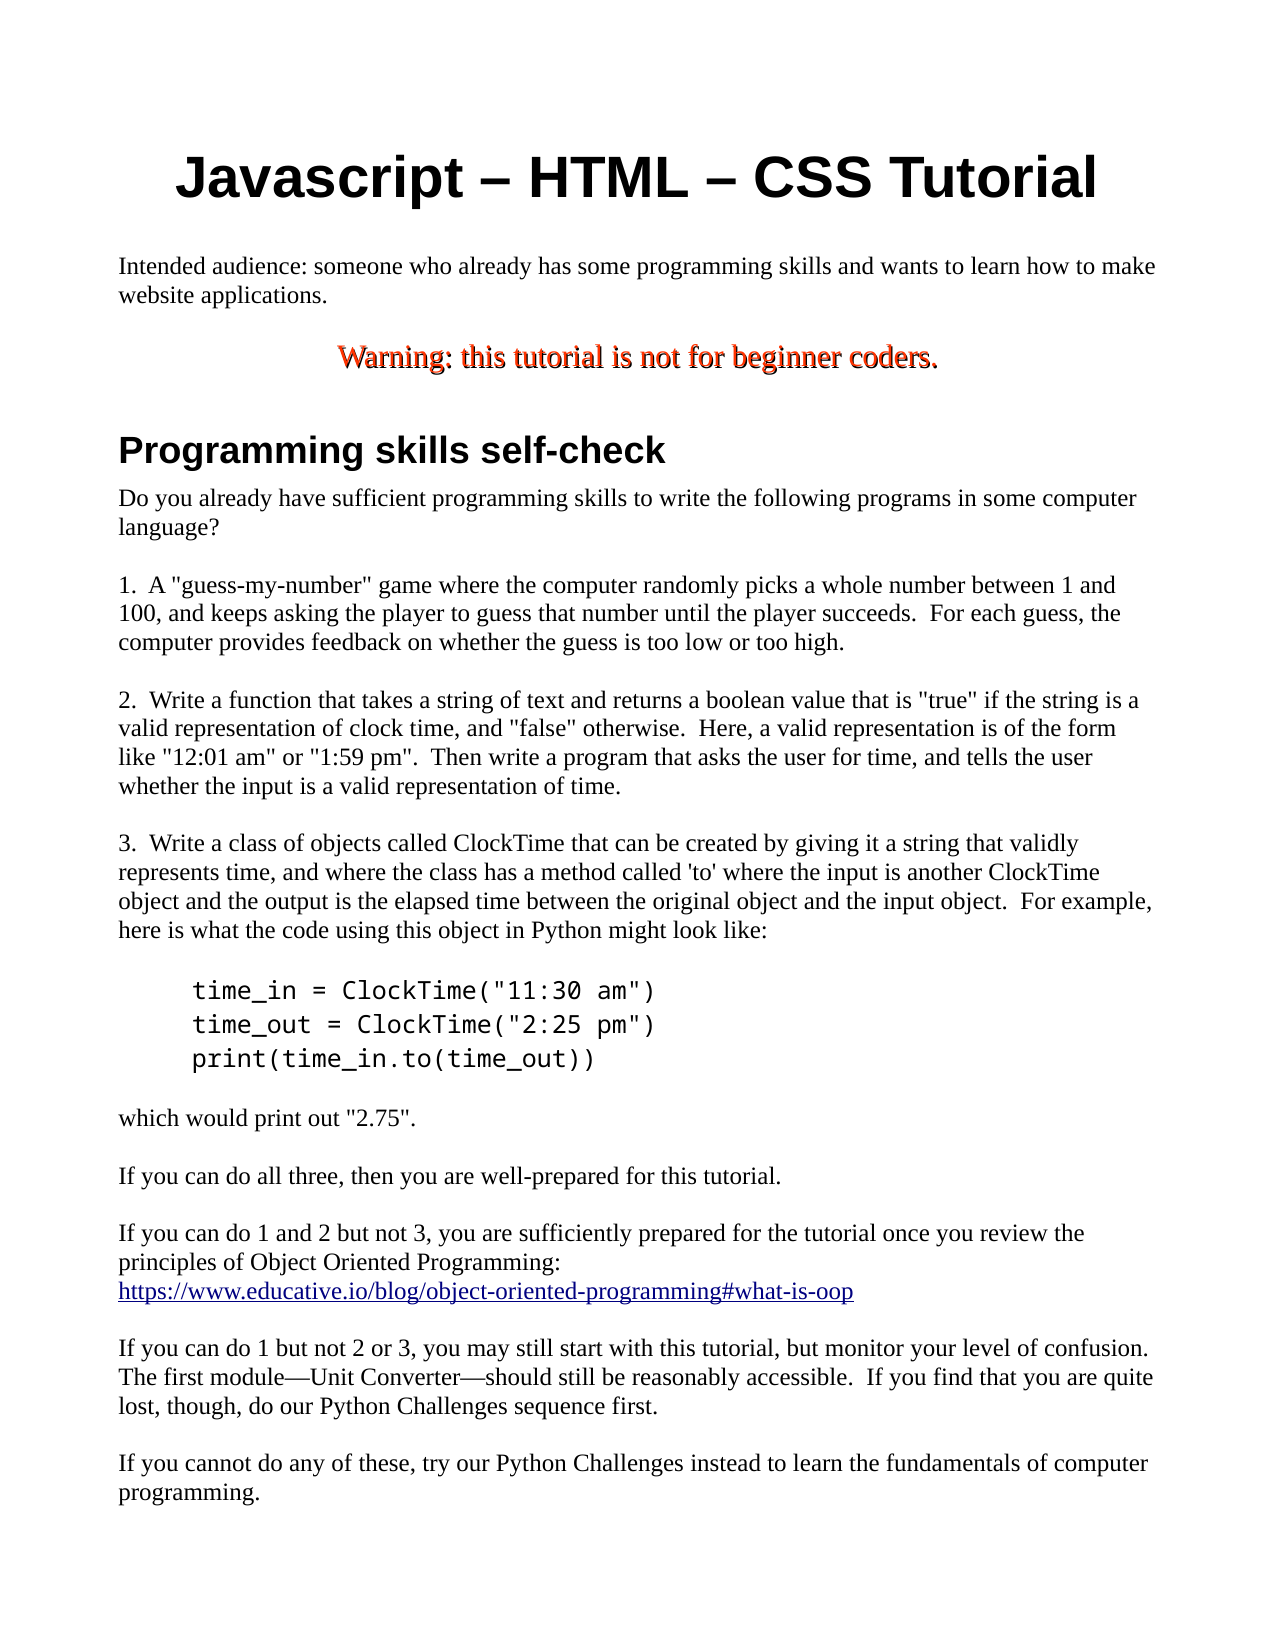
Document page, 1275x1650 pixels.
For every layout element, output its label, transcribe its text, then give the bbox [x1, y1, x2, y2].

text Intended audience: someone who already has some programming skills and wants to learn how to make website applications. [118, 251, 1157, 309]
text If you can do all three, then you are well-prepared for this tutorial. [118, 1161, 1157, 1189]
title Javascript – HTML – CSS Tutorial [118, 143, 1157, 210]
text which would print out "2.75". [118, 1103, 1157, 1132]
subtitle Programming skills self-check [118, 427, 1157, 471]
text If you can do 1 but not 2 or 3, you may still start with this tutorial, but monitor your level of confusion. The first module—Unit Converter—should still be reasonably accessible. If you find that you are quite lost, though, do our Python Challenges sequence first. [118, 1333, 1157, 1419]
text Do you already have sufficient programming skills to write the following programs in some computer language? [118, 483, 1157, 541]
text https://www.educative.io/blog/object-oriented-programming#what-is-oop [118, 1276, 1157, 1304]
text If you can do 1 and 2 but not 3, you are sufficiently prepared for the tutorial once you review the principles of Object Oriented Programming: [118, 1218, 1157, 1276]
text 1. A "guess-my-number" game where the computer randomly picks a whole number between 1 and 100, and keeps asking the player to guess that number until the player succeeds. For each guess, the computer provides feedback on whether the guess is too low or too high. [118, 570, 1157, 656]
text print(time_in.to(time_out)) [192, 1040, 1157, 1074]
text If you cannot do any of these, try our Python Challenges instead to learn the fundamentals of computer programming. [118, 1448, 1157, 1506]
text time_in = ClockTime("11:30 am") [192, 972, 1157, 1006]
text time_out = ClockTime("2:25 pm") [192, 1006, 1157, 1040]
text 3. Write a class of objects called ClockTime that can be created by giving it a string that validly represents time, and where the class has a method called 'to' where the input is another ClockTime object and the output is the elapsed time between the original object and the input object. For example, here is what the code using this object in Python might look like: [118, 828, 1157, 943]
text 2. Write a function that takes a string of text and returns a boolean value that is "true" if the string is a valid representation of clock time, and "false" otherwise. Here, a valid representation is of the form like "12:01 am" or "1:59 pm". Then write a program that asks the user for time, and tells the user whether the input is a valid representation of time. [118, 685, 1157, 800]
text Warning: this tutorial is not for beginner coders. [118, 338, 1157, 374]
